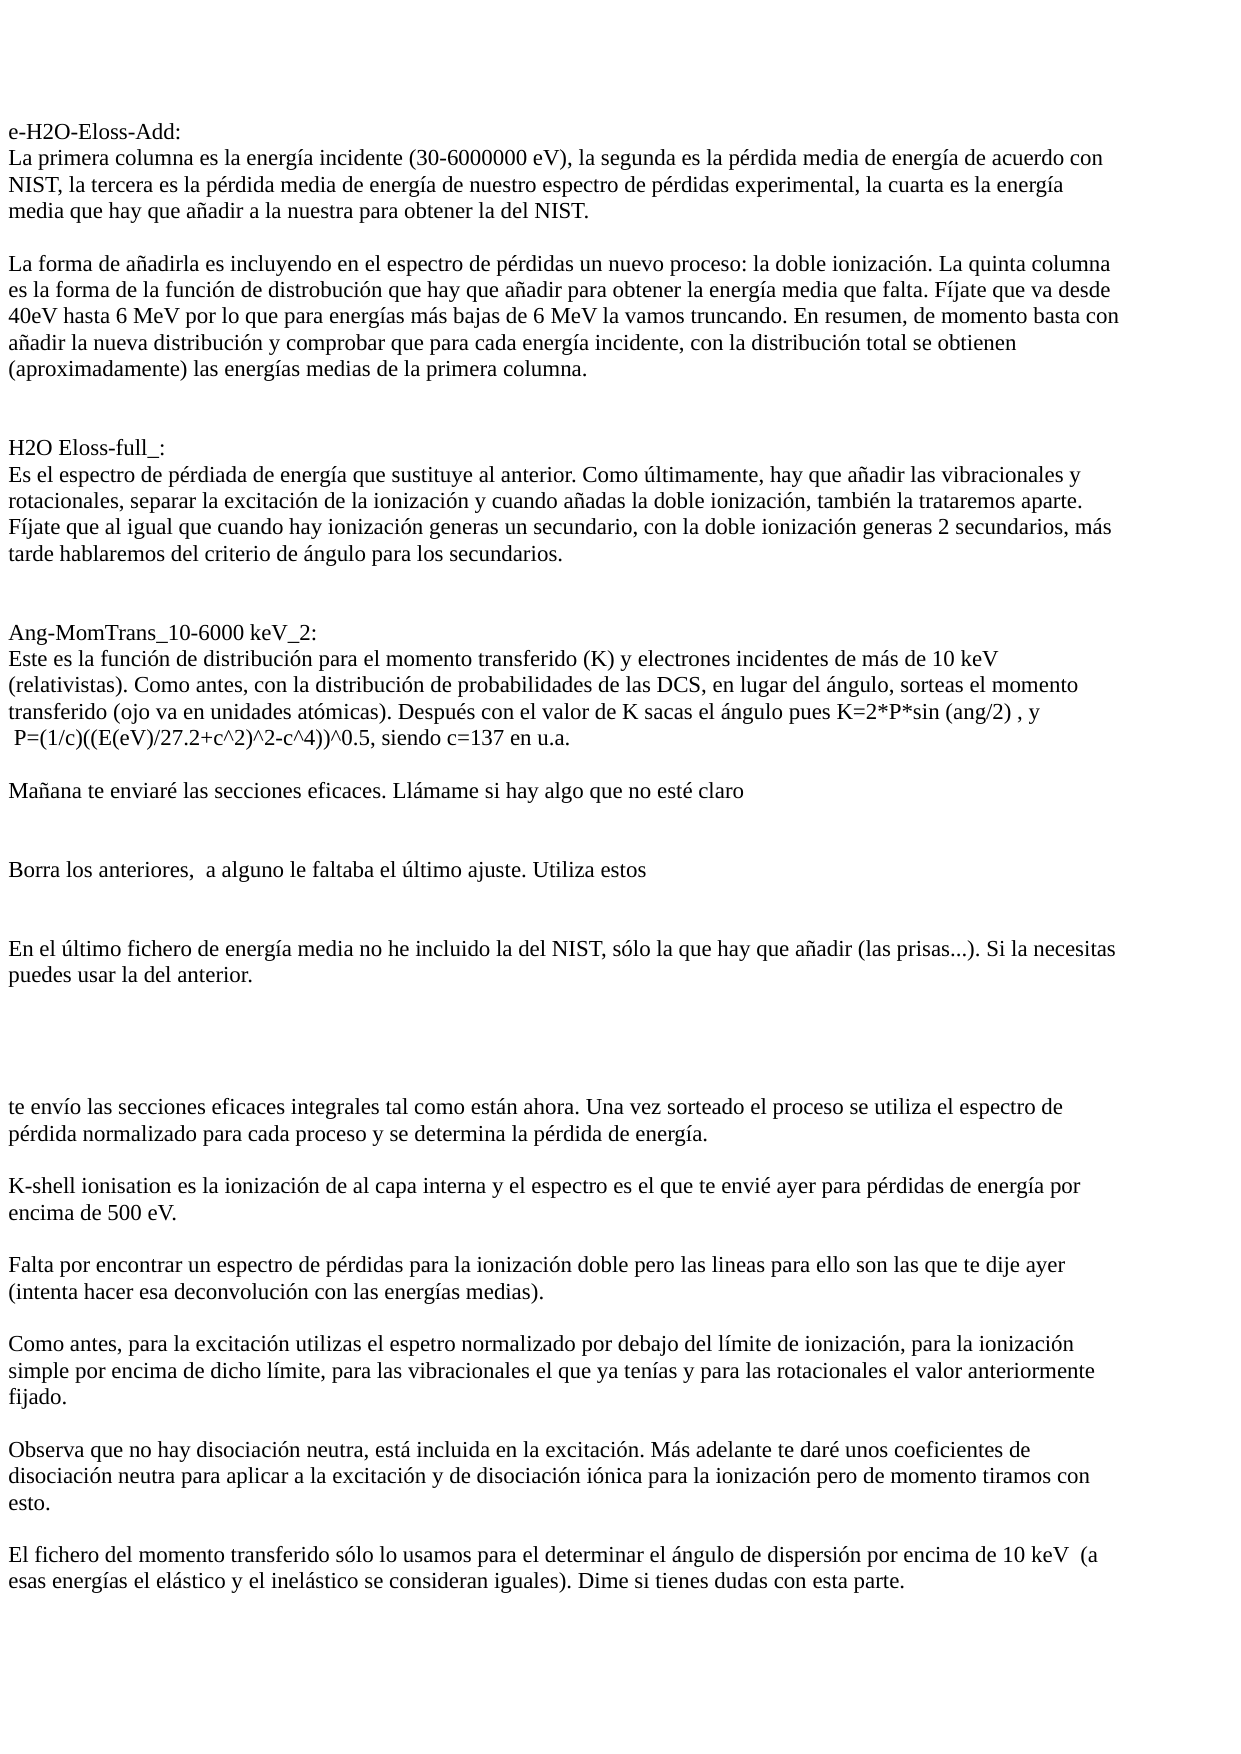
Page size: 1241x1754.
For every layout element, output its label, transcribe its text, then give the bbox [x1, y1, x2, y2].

text La forma de añadirla es incluyendo en el espectro de pérdidas un nuevo proceso: la doble ionización. La quinta columna es la forma de la función de distrobución que hay que añadir para obtener la energía media que falta. Fíjate que va desde 40eV hasta 6 MeV por lo que para energías más bajas de 6 MeV la vamos truncando. En resumen, de momento basta con añadir la nueva distribución y comprobar que para cada energía incidente, con la distribución total se obtienen (aproximadamente) las energías medias de la primera columna. [8, 250, 1122, 382]
text Falta por encontrar un espectro de pérdidas para la ionización doble pero las lineas para ello son las que te dije ayer (intenta hacer esa deconvolución con las energías medias). [8, 1251, 1122, 1304]
text P=(1/c)((E(eV)/27.2+c^2)^2-c^4))^0.5, siendo c=137 en u.a. [8, 724, 1122, 751]
text Como antes, para la excitación utilizas el espetro normalizado por debajo del límite de ionización, para la ionización simple por encima de dicho límite, para las vibracionales el que ya tenías y para las rotacionales el valor anteriormente fijado. [8, 1330, 1122, 1409]
text Borra los anteriores, a alguno le faltaba el último ajuste. Utiliza estos [8, 856, 1122, 882]
text e-H2O-Eloss-Add: [8, 118, 1122, 144]
text En el último fichero de energía media no he incluido la del NIST, sólo la que hay que añadir (las prisas...). Si la necesitas puedes usar la del anterior. [8, 935, 1122, 988]
text H2O Eloss-full_: [8, 434, 1122, 461]
text te envío las secciones eficaces integrales tal como están ahora. Una vez sorteado el proceso se utiliza el espectro de pérdida normalizado para cada proceso y se determina la pérdida de energía. [8, 1093, 1122, 1146]
text Es el espectro de pérdiada de energía que sustituye al anterior. Como últimamente, hay que añadir las vibracionales y rotacionales, separar la excitación de la ionización y cuando añadas la doble ionización, también la trataremos aparte. [8, 461, 1122, 513]
text Este es la función de distribución para el momento transferido (K) y electrones incidentes de más de 10 keV (relativistas). Como antes, con la distribución de probabilidades de las DCS, en lugar del ángulo, sorteas el momento transferido (ojo va en unidades atómicas). Después con el valor de K sacas el ángulo pues K=2*P*sin (ang/2) , y [8, 645, 1122, 724]
text El fichero del momento transferido sólo lo usamos para el determinar el ángulo de dispersión por encima de 10 keV (a esas energías el elástico y el inelástico se consideran iguales). Dime si tienes dudas con esta parte. [8, 1541, 1122, 1594]
text Observa que no hay disociación neutra, está incluida en la excitación. Más adelante te daré unos coeficientes de disociación neutra para aplicar a la excitación y de disociación iónica para la ionización pero de momento tiramos con esto. [8, 1436, 1122, 1515]
text Ang-MomTrans_10-6000 keV_2: [8, 619, 1122, 645]
text La primera columna es la energía incidente (30-6000000 eV), la segunda es la pérdida media de energía de acuerdo con NIST, la tercera es la pérdida media de energía de nuestro espectro de pérdidas experimental, la cuarta es la energía media que hay que añadir a la nuestra para obtener la del NIST. [8, 144, 1122, 223]
text K-shell ionisation es la ionización de al capa interna y el espectro es el que te envié ayer para pérdidas de energía por encima de 500 eV. [8, 1172, 1122, 1225]
text Mañana te enviaré las secciones eficaces. Llámame si hay algo que no esté claro [8, 777, 1122, 803]
text Fíjate que al igual que cuando hay ionización generas un secundario, con la doble ionización generas 2 secundarios, más tarde hablaremos del criterio de ángulo para los secundarios. [8, 513, 1122, 566]
